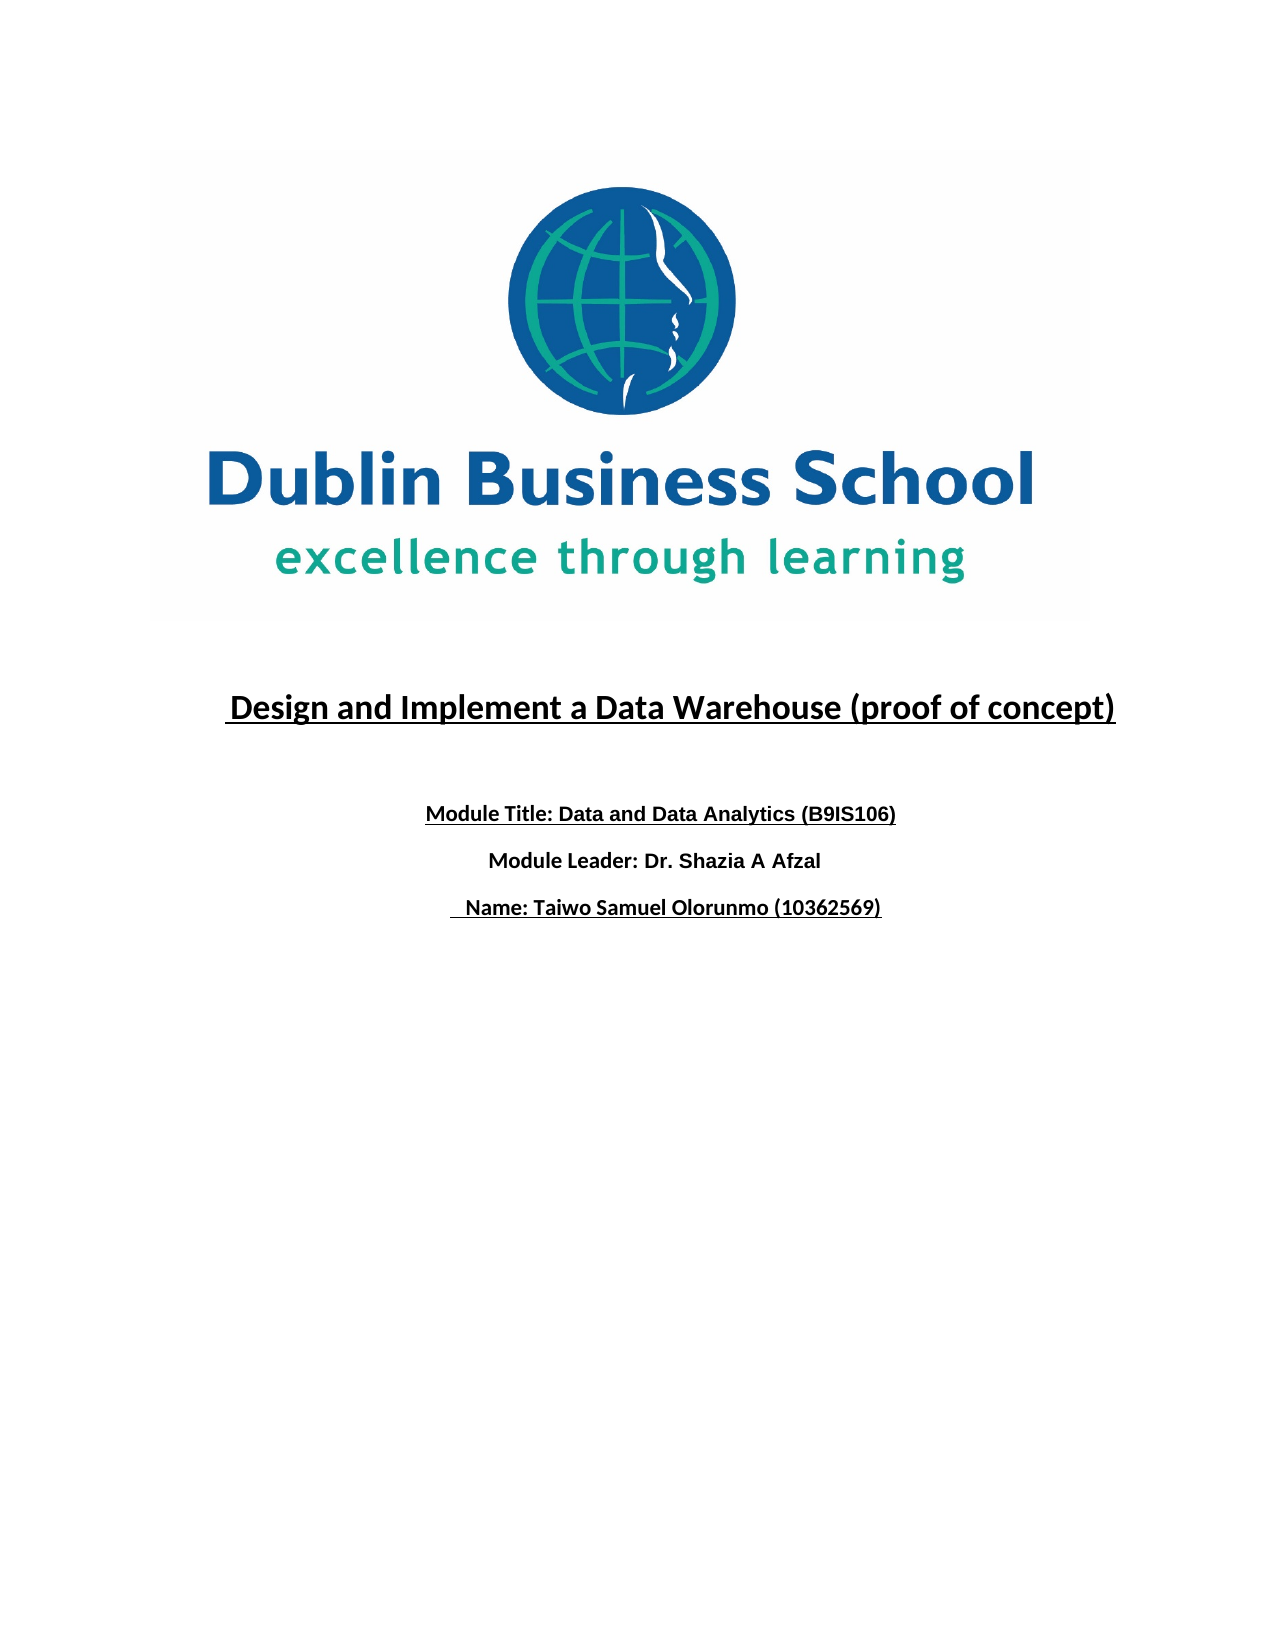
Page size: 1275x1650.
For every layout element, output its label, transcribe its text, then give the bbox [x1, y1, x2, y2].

text Module Title: Data and Data Analytics (B9IS106) [150, 799, 1125, 827]
text Module Leader: Dr. Shazia A Afzal [375, 846, 1125, 874]
text Name: Taiwo Samuel Olorunmo (10362569) [375, 893, 1125, 921]
text Design and Implement a Data Warehouse (proof of concept) [225, 685, 1125, 728]
